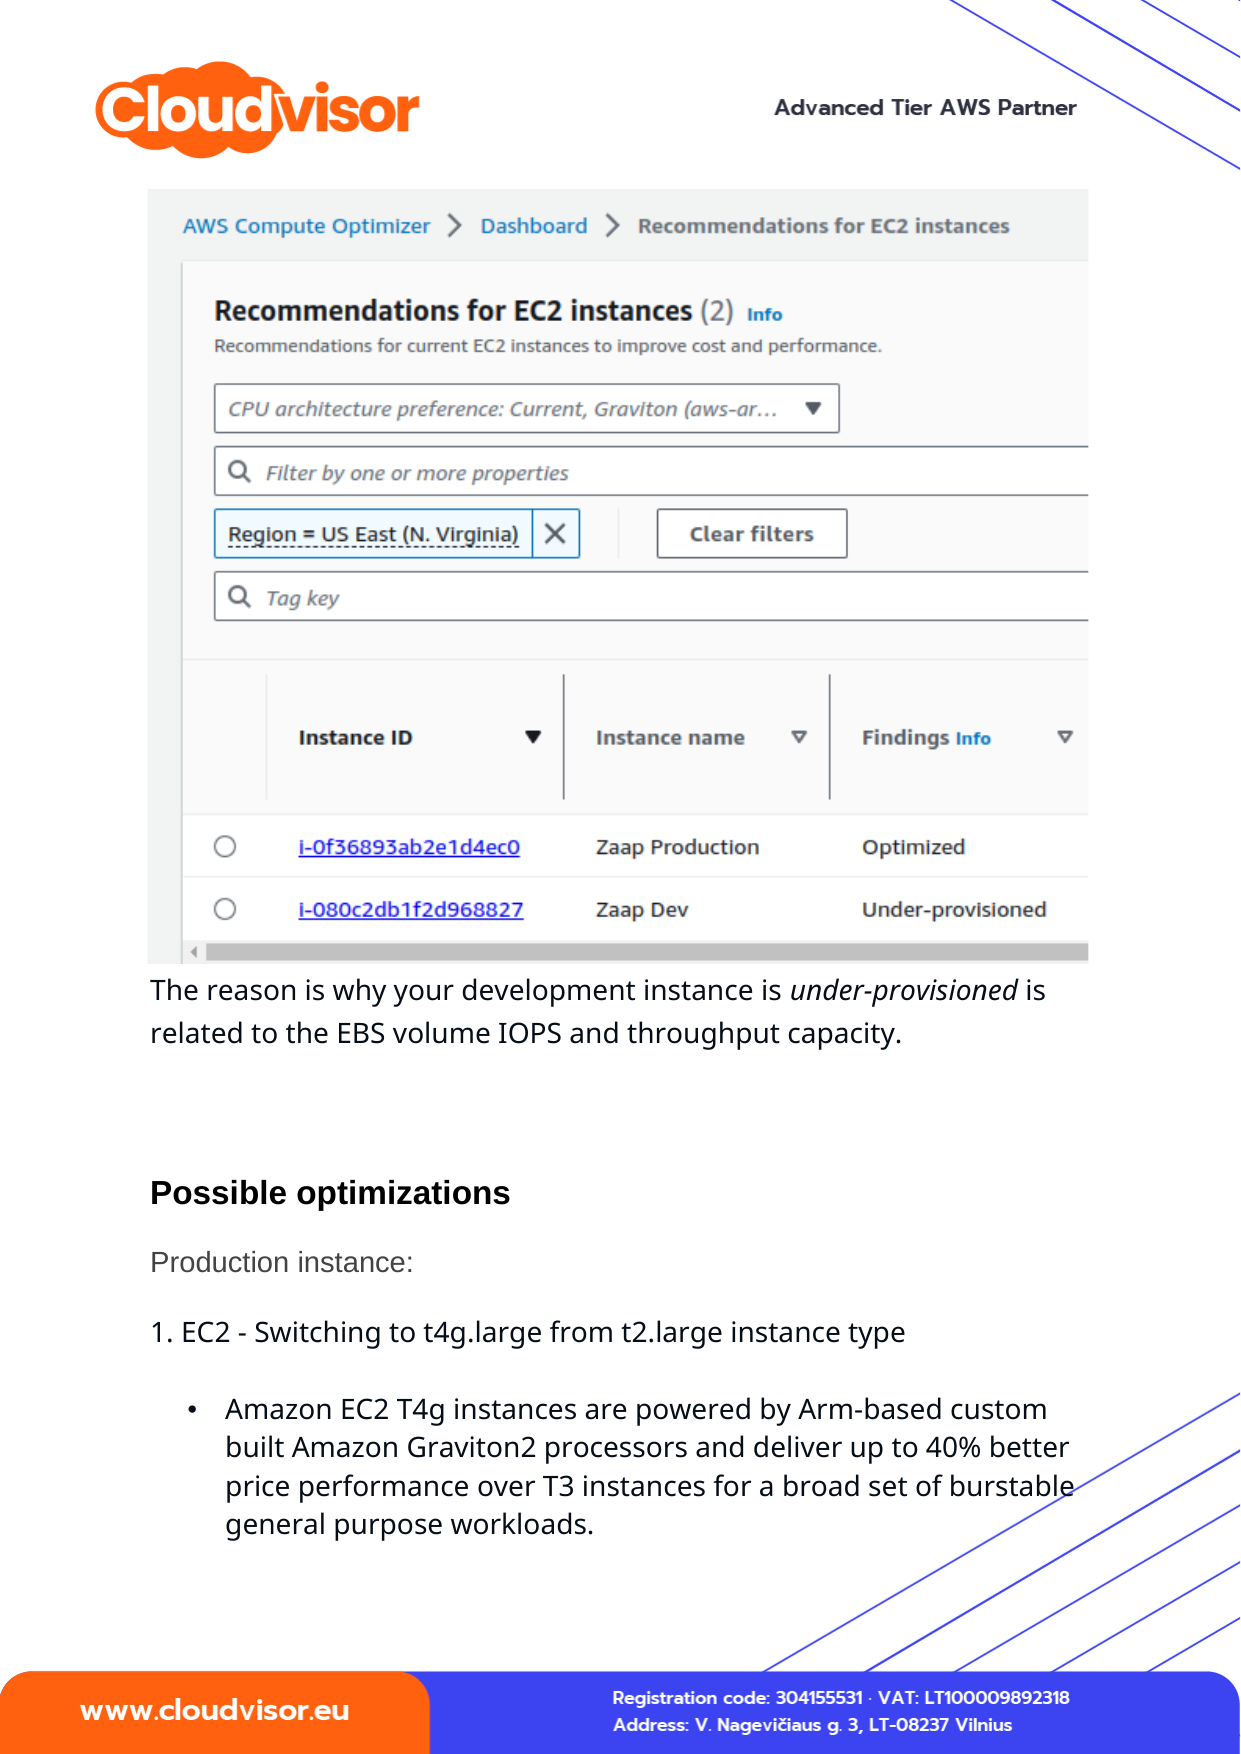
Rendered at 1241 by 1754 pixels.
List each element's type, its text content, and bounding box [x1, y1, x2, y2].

subtitle Possible optimizations [150, 1173, 1090, 1211]
text 1. EC2 - Switching to t4g.large from t2.large instance type [150, 1313, 1090, 1351]
text The reason is why your development instance is under-provisioned is related to the EBS volume IOPS and throughput capacity. [150, 206, 1090, 1052]
list Amazon EC2 T4g instances are powered by Arm-based custom built Amazon Graviton2 processors and deliver up to 40% better price performance over T3 instances for a broad set of burstable general purpose workloads. [187, 1389, 1090, 1543]
picture [0, 0, 1241, 1754]
subtitle Production instance: [150, 1244, 1090, 1278]
